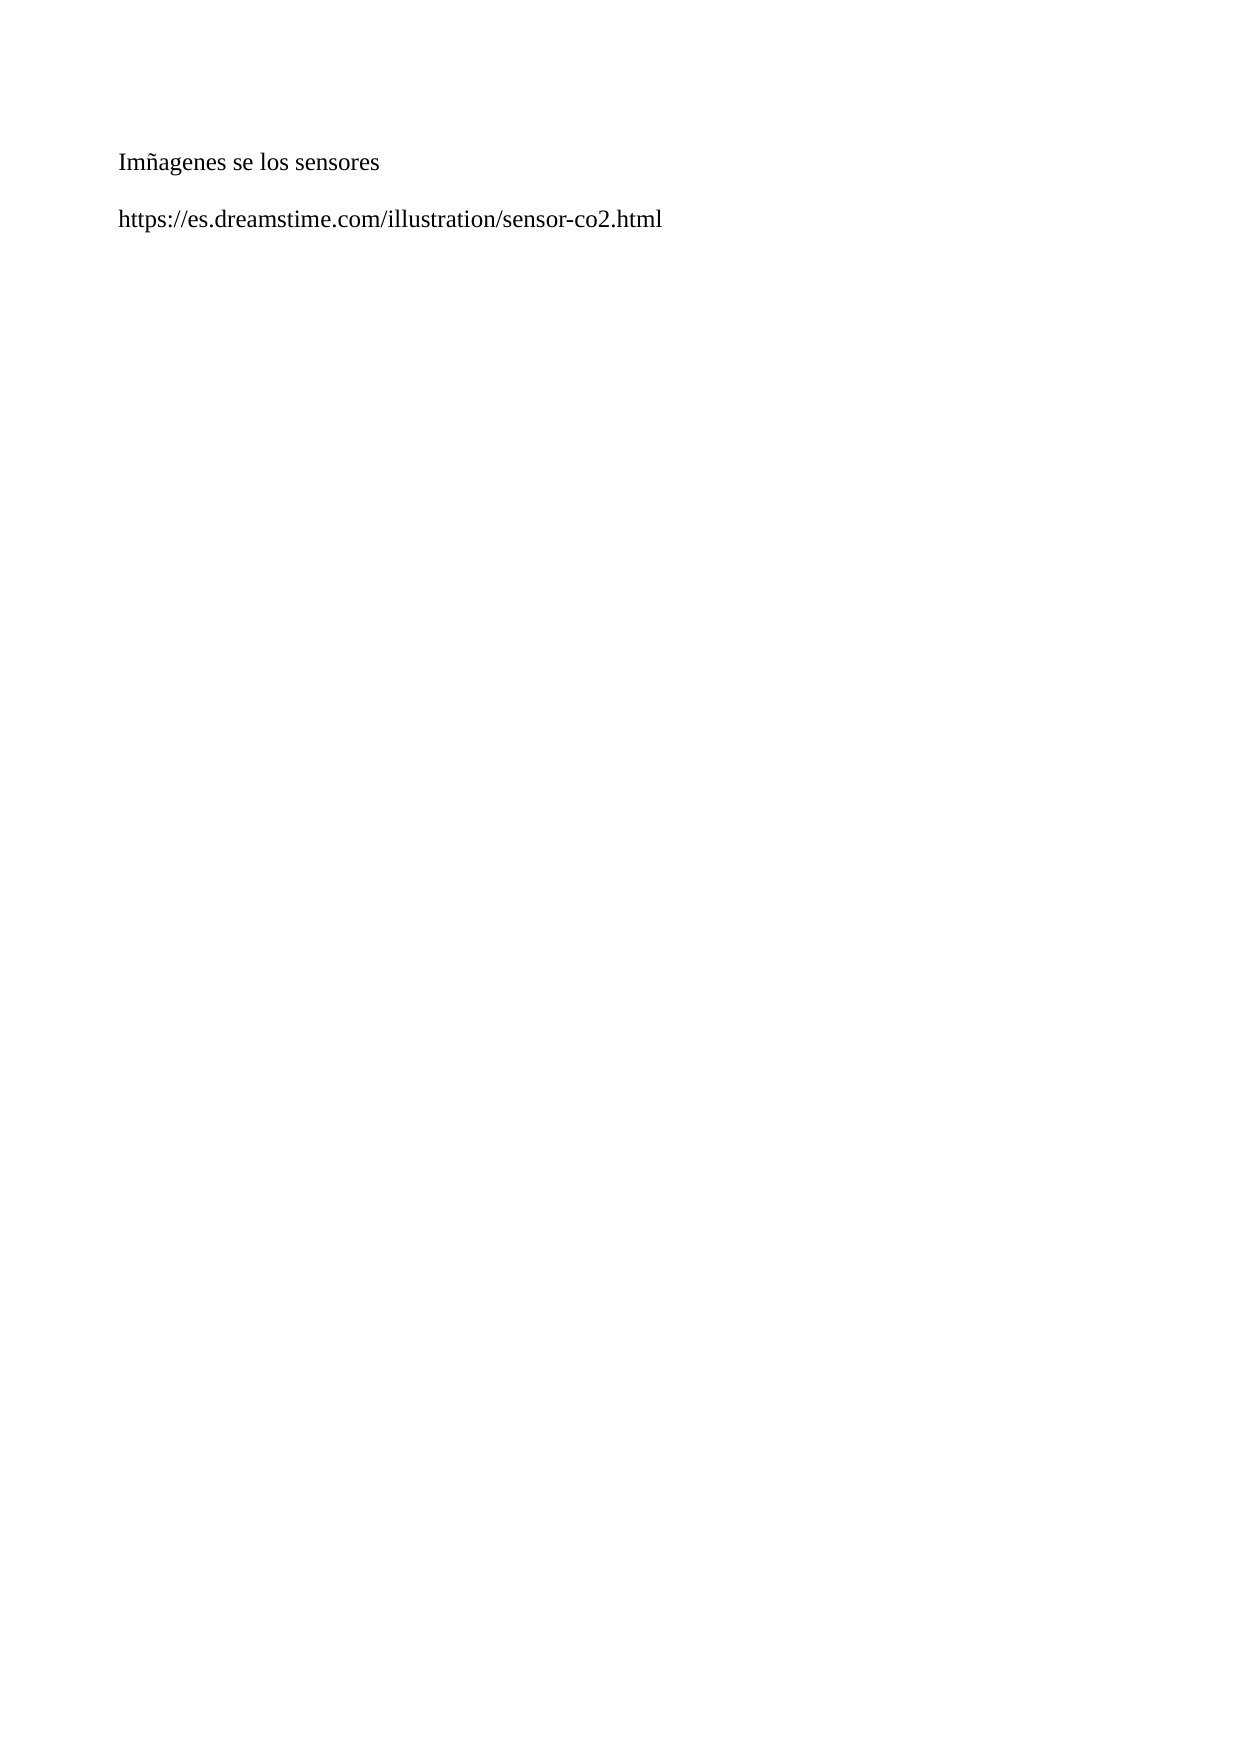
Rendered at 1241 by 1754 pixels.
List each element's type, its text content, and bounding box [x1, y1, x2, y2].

text Imñagenes se los sensores [118, 147, 1122, 176]
text https://es.dreamstime.com/illustration/sensor-co2.html [118, 204, 1122, 233]
